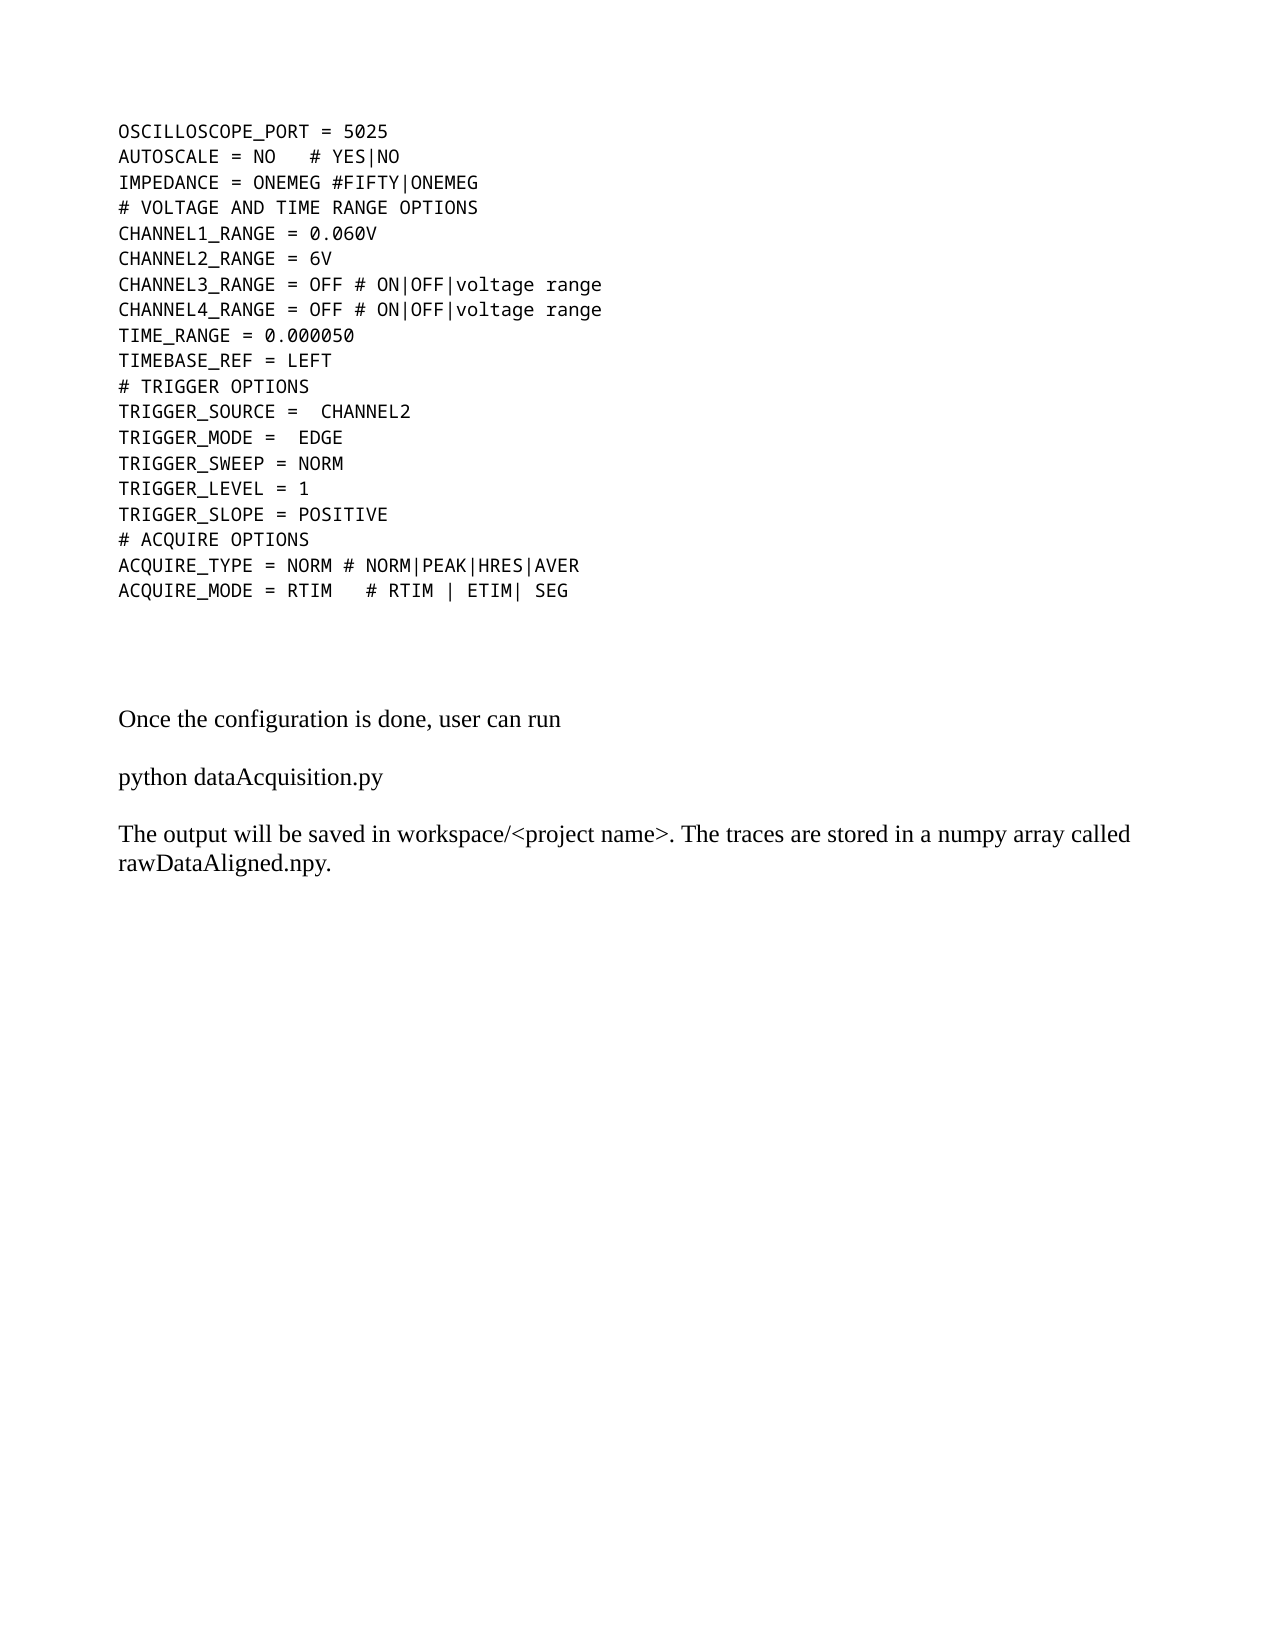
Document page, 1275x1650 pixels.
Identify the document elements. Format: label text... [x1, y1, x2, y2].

text OSCILLOSCOPE_PORT = 5025 AUTOSCALE = NO # YES|NO IMPEDANCE = ONEMEG #FIFTY|ONEMEG # VOLTAGE AND TIME RANGE OPTIONS CHANNEL1_RANGE = 0.060V CHANNEL2_RANGE = 6V CHANNEL3_RANGE = OFF # ON|OFF|voltage range CHANNEL4_RANGE = OFF # ON|OFF|voltage range TIME_RANGE = 0.000050 TIMEBASE_REF = LEFT # TRIGGER OPTIONS TRIGGER_SOURCE = CHANNEL2 TRIGGER_MODE = EDGE TRIGGER_SWEEP = NORM TRIGGER_LEVEL = 1 TRIGGER_SLOPE = POSITIVE # ACQUIRE OPTIONS ACQUIRE_TYPE = NORM # NORM|PEAK|HRES|AVER ACQUIRE_MODE = RTIM # RTIM | ETIM| SEG [118, 118, 1157, 654]
text python dataAcquisition.py [118, 762, 1157, 791]
text Once the configuration is done, user can run [118, 704, 1157, 733]
text The output will be saved in workspace/<project name>. The traces are stored in a numpy array called rawDataAligned.npy. [118, 819, 1157, 877]
